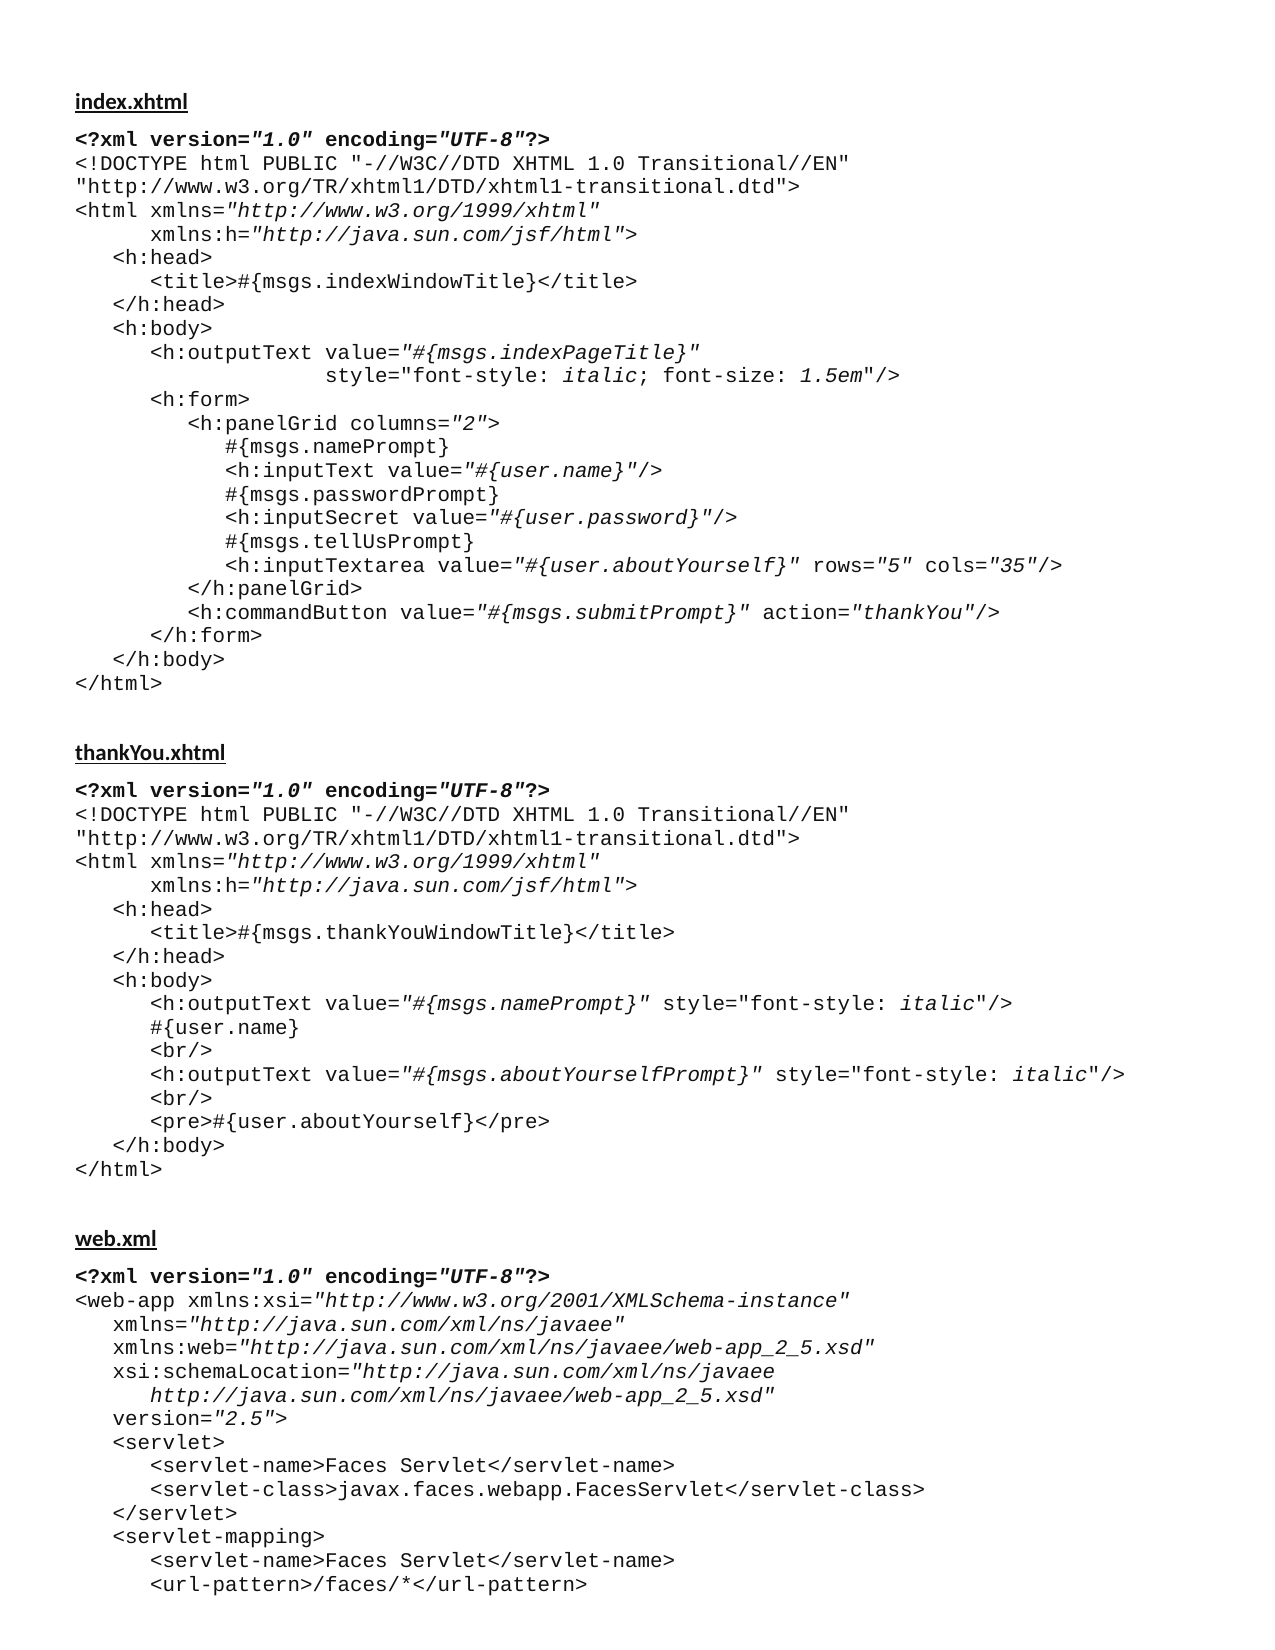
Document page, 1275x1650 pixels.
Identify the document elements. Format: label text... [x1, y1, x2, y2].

text <br/> [75, 1088, 1230, 1111]
text web.xml [75, 1224, 1230, 1252]
text xmlns:h="http://java.sun.com/jsf/html"> [75, 223, 1230, 247]
text <html xmlns="http://www.w3.org/1999/xhtml" [75, 200, 1230, 223]
text xsi:schemaLocation="http://java.sun.com/xml/ns/javaee [75, 1361, 1230, 1384]
text version="2.5"> [75, 1408, 1230, 1432]
text </h:form> [75, 626, 1230, 649]
text </h:body> [75, 1135, 1230, 1159]
text "http://www.w3.org/TR/xhtml1/DTD/xhtml1-transitional.dtd"> [75, 828, 1230, 851]
text <web-app xmlns:xsi="http://www.w3.org/2001/XMLSchema-instance" [75, 1290, 1230, 1314]
text <h:panelGrid columns="2"> [75, 413, 1230, 436]
text <h:outputText value="#{msgs.aboutYourselfPrompt}" style="font-style: italic"/> [75, 1064, 1230, 1088]
text #{msgs.passwordPrompt} [75, 484, 1230, 507]
text <br/> [75, 1041, 1230, 1064]
text <url-pattern>/faces/*</url-pattern> [75, 1574, 1230, 1597]
text #{user.name} [75, 1017, 1230, 1041]
text thankYou.xhtml [75, 738, 1230, 766]
text #{msgs.namePrompt} [75, 436, 1230, 460]
text <h:outputText value="#{msgs.indexPageTitle}" [75, 342, 1230, 365]
text <servlet-name>Faces Servlet</servlet-name> [75, 1456, 1230, 1479]
text <?xml version="1.0" encoding="UTF-8"?> [75, 1266, 1230, 1290]
text <!DOCTYPE html PUBLIC "-//W3C//DTD XHTML 1.0 Transitional//EN" [75, 804, 1230, 828]
text <title>#{msgs.thankYouWindowTitle}</title> [75, 922, 1230, 946]
text index.xhtml [75, 87, 1230, 115]
text </h:panelGrid> [75, 578, 1230, 602]
text xmlns:h="http://java.sun.com/jsf/html"> [75, 875, 1230, 899]
text #{msgs.tellUsPrompt} [75, 531, 1230, 554]
text <title>#{msgs.indexWindowTitle}</title> [75, 271, 1230, 294]
text </h:body> [75, 649, 1230, 673]
text <h:head> [75, 899, 1230, 922]
text <?xml version="1.0" encoding="UTF-8"?> [75, 129, 1230, 153]
text <servlet-mapping> [75, 1526, 1230, 1550]
text </h:head> [75, 946, 1230, 969]
text <servlet-class>javax.faces.webapp.FacesServlet</servlet-class> [75, 1479, 1230, 1503]
text <html xmlns="http://www.w3.org/1999/xhtml" [75, 851, 1230, 875]
text <h:inputTextarea value="#{user.aboutYourself}" rows="5" cols="35"/> [75, 554, 1230, 578]
text </html> [75, 673, 1230, 696]
text <h:inputText value="#{user.name}"/> [75, 460, 1230, 484]
text <h:body> [75, 969, 1230, 993]
text <servlet> [75, 1432, 1230, 1456]
text xmlns="http://java.sun.com/xml/ns/javaee" [75, 1314, 1230, 1337]
text <?xml version="1.0" encoding="UTF-8"?> [75, 780, 1230, 804]
text <h:head> [75, 247, 1230, 271]
text <servlet-name>Faces Servlet</servlet-name> [75, 1550, 1230, 1574]
text style="font-style: italic; font-size: 1.5em"/> [75, 365, 1230, 389]
text <!DOCTYPE html PUBLIC "-//W3C//DTD XHTML 1.0 Transitional//EN" [75, 153, 1230, 176]
text <h:inputSecret value="#{user.password}"/> [75, 507, 1230, 531]
text <h:outputText value="#{msgs.namePrompt}" style="font-style: italic"/> [75, 993, 1230, 1017]
text <h:form> [75, 389, 1230, 413]
text <pre>#{user.aboutYourself}</pre> [75, 1111, 1230, 1135]
text </html> [75, 1159, 1230, 1182]
text xmlns:web="http://java.sun.com/xml/ns/javaee/web-app_2_5.xsd" [75, 1337, 1230, 1361]
text http://java.sun.com/xml/ns/javaee/web-app_2_5.xsd" [75, 1384, 1230, 1408]
text <h:commandButton value="#{msgs.submitPrompt}" action="thankYou"/> [75, 602, 1230, 626]
text <h:body> [75, 318, 1230, 342]
text "http://www.w3.org/TR/xhtml1/DTD/xhtml1-transitional.dtd"> [75, 176, 1230, 200]
text </h:head> [75, 294, 1230, 318]
text </servlet> [75, 1503, 1230, 1526]
